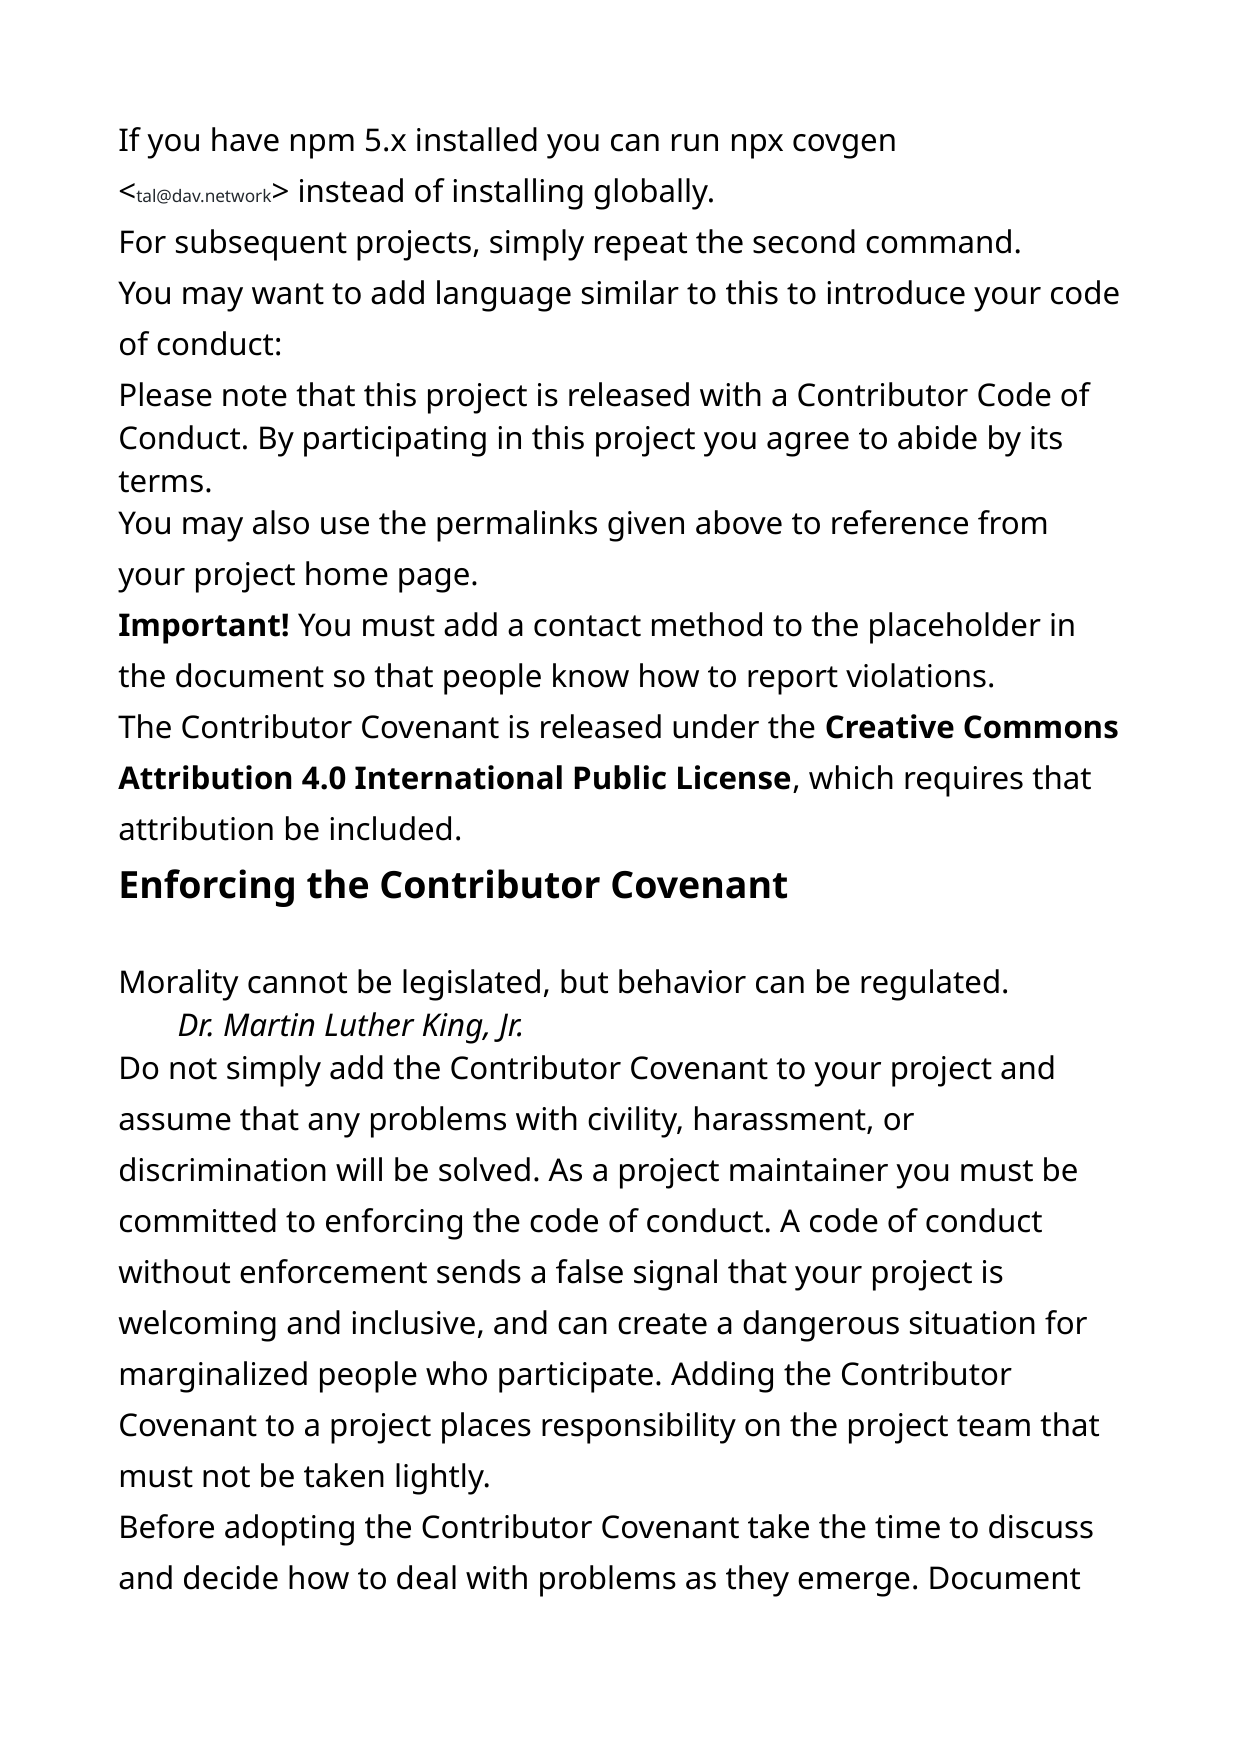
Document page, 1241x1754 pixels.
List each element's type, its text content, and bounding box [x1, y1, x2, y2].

text For subsequent projects, simply repeat the second command. [118, 220, 1122, 263]
text Morality cannot be legislated, but behavior can be regulated. [118, 961, 1122, 1003]
text Before adopting the Contributor Covenant take the time to discuss and decide how to deal with problems as they emerge. Document [118, 1505, 1122, 1599]
text The Contributor Covenant is released under the Creative Commons Attribution 4.0 International Public License, which requires that attribution be included. [118, 705, 1122, 850]
text You may want to add language similar to this to introduce your code of conduct: [118, 271, 1122, 365]
text Dr. Martin Luther King, Jr. [177, 1003, 1063, 1046]
text Please note that this project is released with a Contributor Code of Conduct. By participating in this project you agree to abide by its terms. [118, 373, 1122, 501]
subtitle Enforcing the Contributor Covenant [118, 858, 1122, 909]
text If you have npm 5.x installed you can run npx covgen <tal@dav.network> instead of installing globally. [118, 118, 1122, 212]
text You may also use the permalinks given above to reference from your project home page. [118, 501, 1122, 595]
text Do not simply add the Contributor Covenant to your project and assume that any problems with civility, harassment, or discrimination will be solved. As a project maintainer you must be committed to enforcing the code of conduct. A code of conduct without enforcement sends a false signal that your project is welcoming and inclusive, and can create a dangerous situation for marginalized people who participate. Adding the Contributor Covenant to a project places responsibility on the project team that must not be taken lightly. [118, 1046, 1122, 1497]
text Important! You must add a contact method to the placeholder in the document so that people know how to report violations. [118, 603, 1122, 697]
